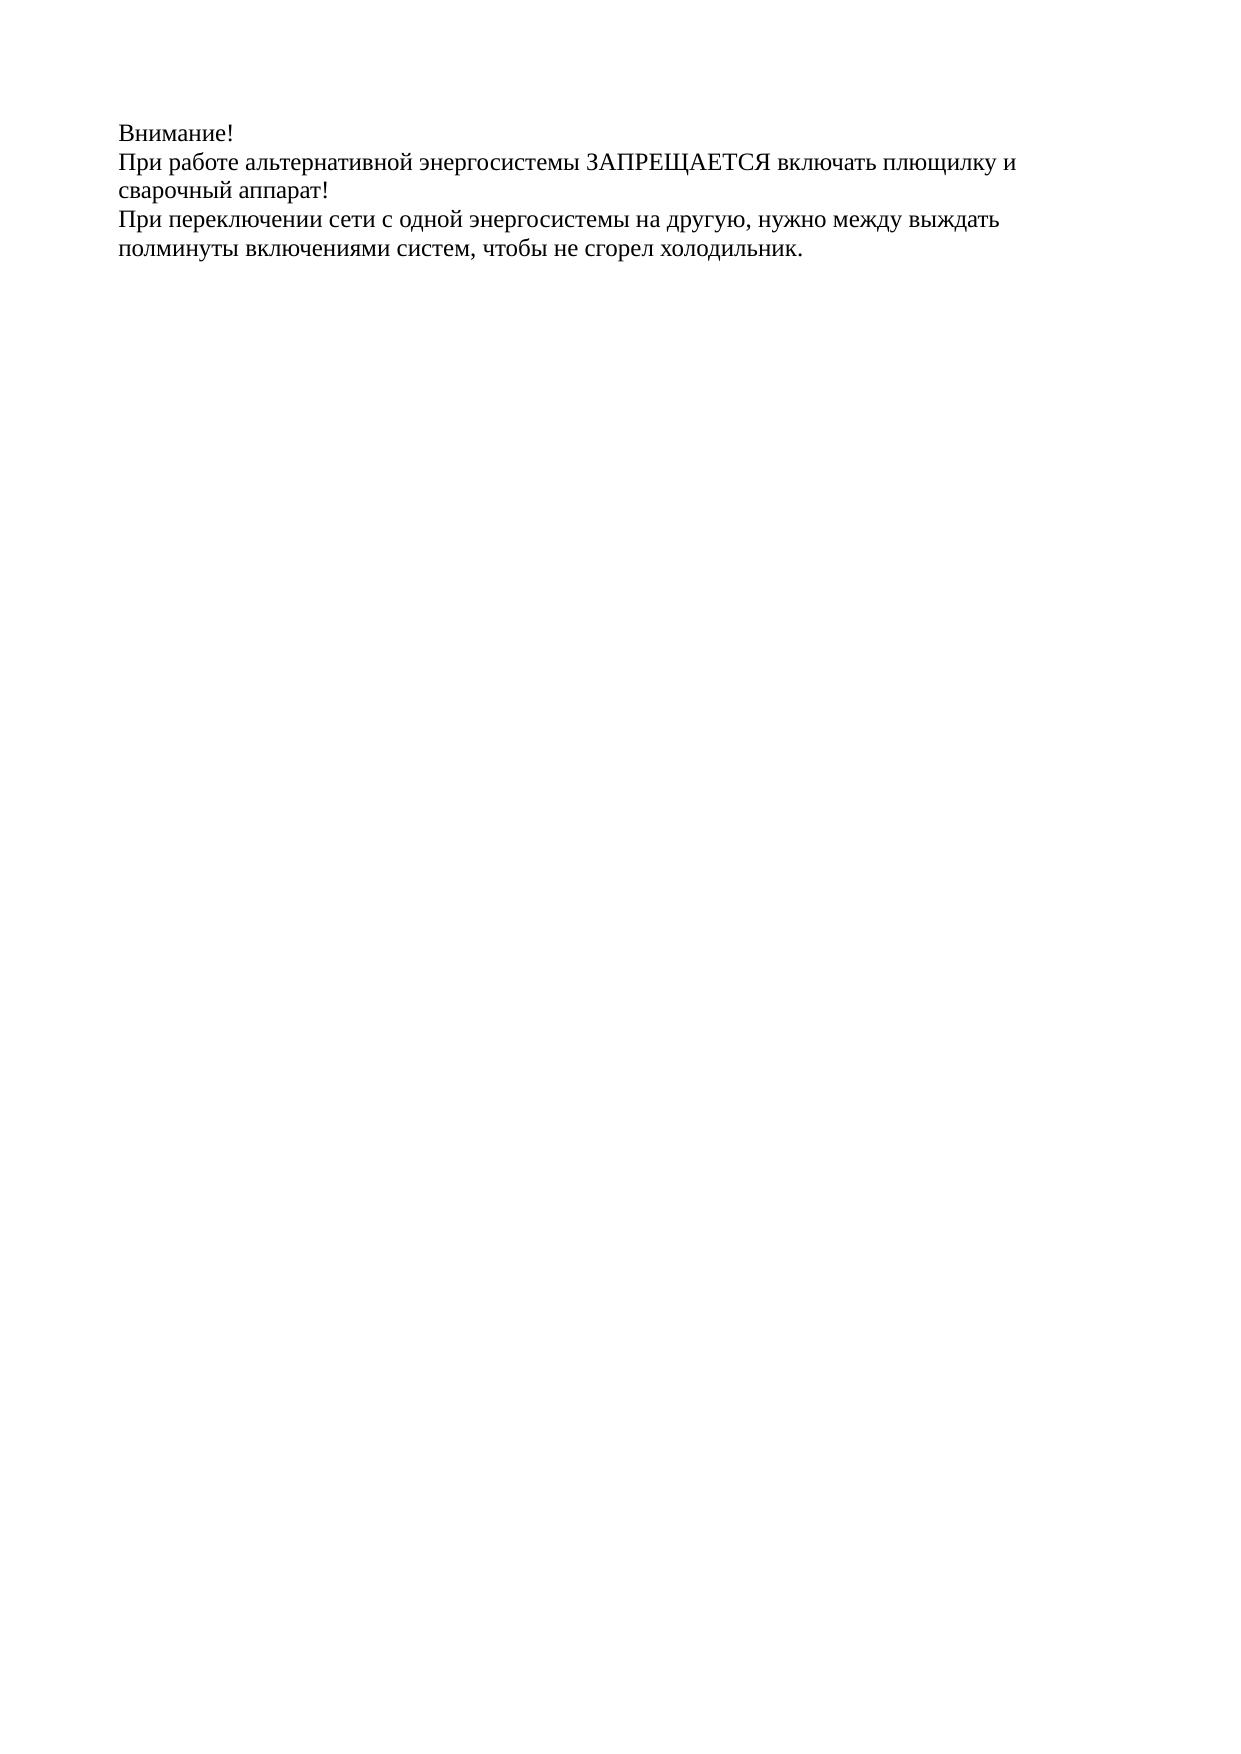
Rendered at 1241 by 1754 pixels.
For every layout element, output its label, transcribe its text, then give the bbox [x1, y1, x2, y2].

text При переключении сети с одной энергосистемы на другую, нужно между выждать полминуты включениями систем, чтобы не сгорел холодильник. [118, 204, 1122, 262]
text При работе альтернативной энергосистемы ЗАПРЕЩАЕТСЯ включать плющилку и сварочный аппарат! [118, 147, 1122, 204]
text Внимание! [118, 118, 1122, 147]
